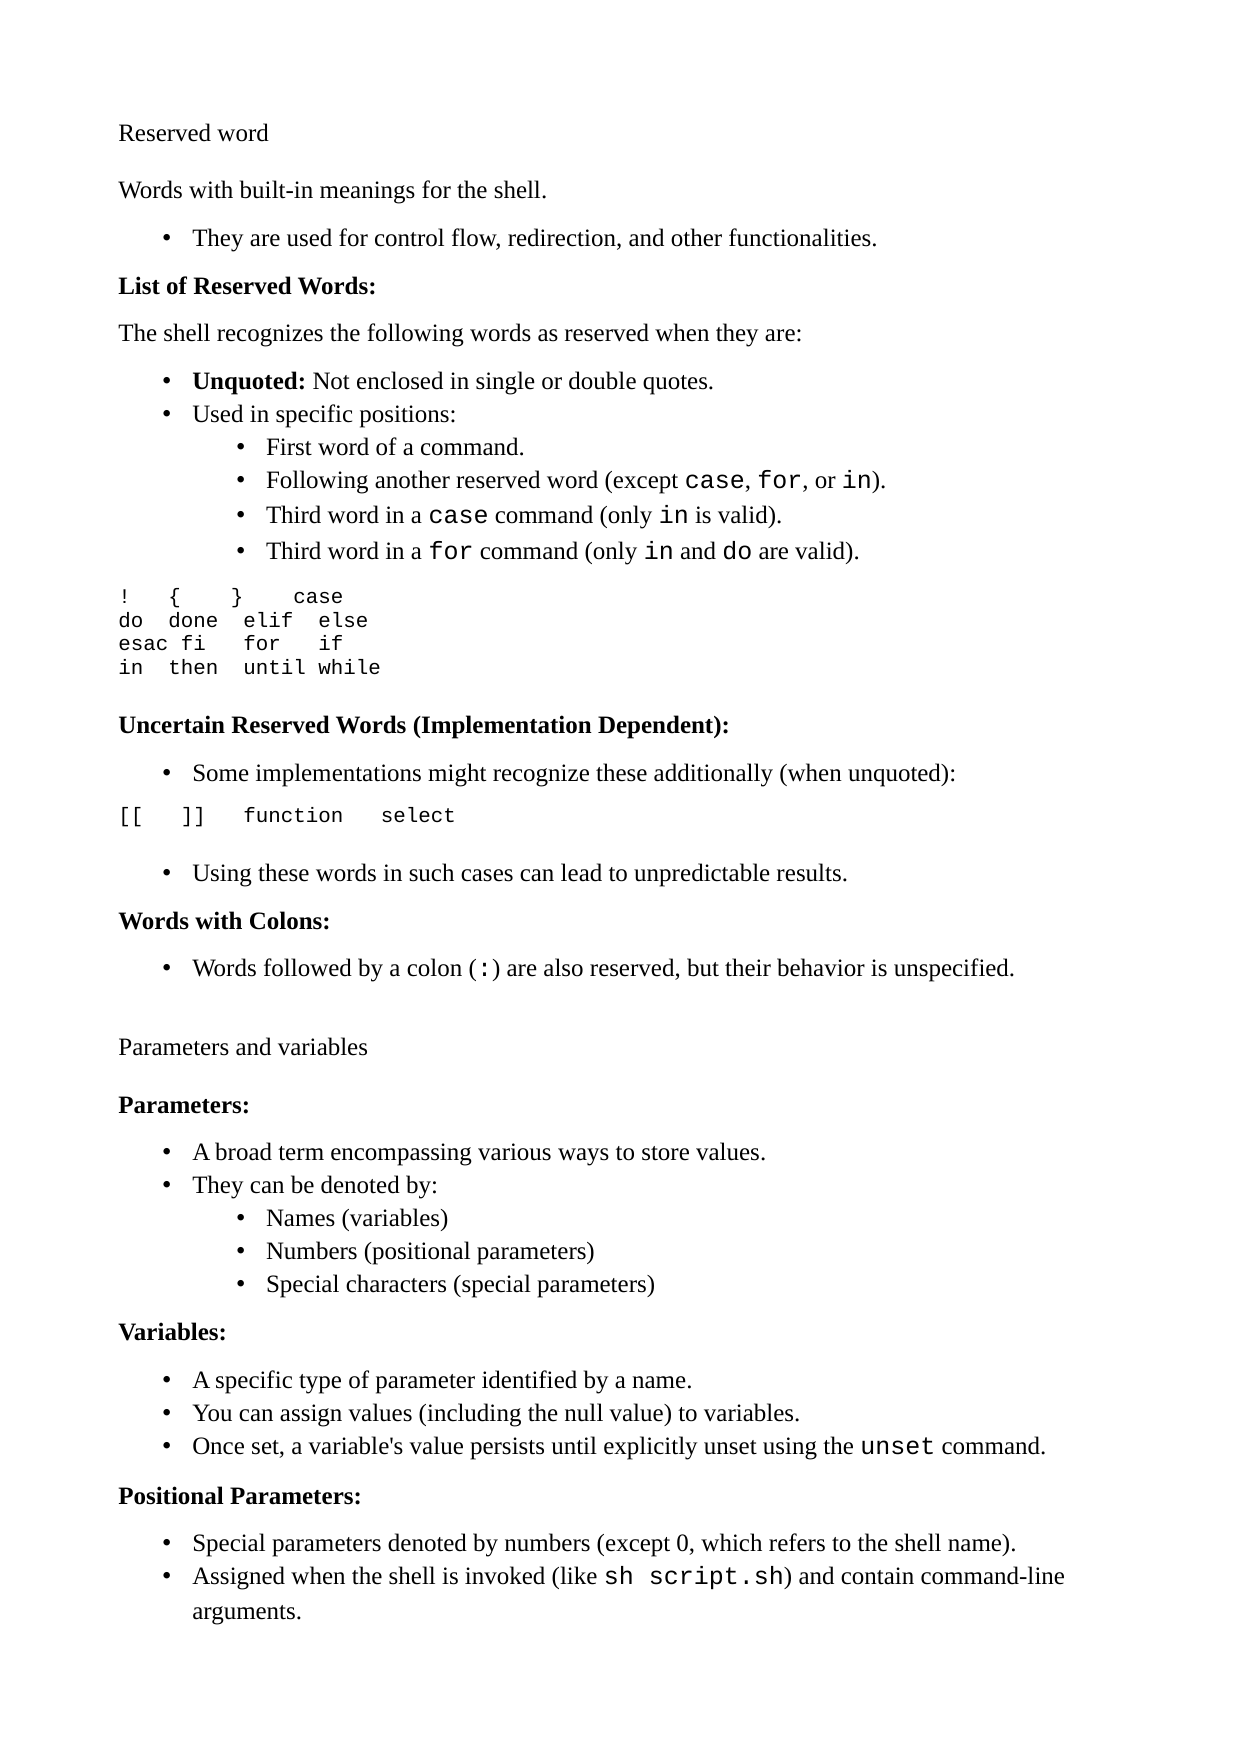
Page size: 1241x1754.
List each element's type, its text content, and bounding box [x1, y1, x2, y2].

text The shell recognizes the following words as reserved when they are: [118, 318, 1122, 347]
text Uncertain Reserved Words (Implementation Dependent): [118, 710, 1122, 739]
text in then until while [118, 657, 1122, 681]
text [[ ]] function select [118, 805, 1122, 829]
list Numbers (positional parameters) [236, 1236, 1122, 1265]
text Variables: [118, 1317, 1122, 1346]
text Parameters: [118, 1090, 1122, 1118]
text Reserved word [118, 118, 1122, 147]
list Once set, a variable's value persists until explicitly unset using the unset command. [162, 1431, 1122, 1462]
text Parameters and variables [118, 1032, 1122, 1061]
list Used in specific positions: [162, 399, 1122, 428]
list Assigned when the shell is invoked (like sh script.sh) and contain command-line arguments. [162, 1561, 1122, 1625]
list Using these words in such cases can lead to unpredictable results. [162, 858, 1122, 887]
text List of Reserved Words: [118, 271, 1122, 299]
list You can assign values (including the null value) to variables. [162, 1398, 1122, 1426]
list A specific type of parameter identified by a name. [162, 1365, 1122, 1393]
list Special characters (special parameters) [236, 1269, 1122, 1298]
text esac fi for if [118, 633, 1122, 657]
text Words with Colons: [118, 906, 1122, 935]
text do done elif else [118, 609, 1122, 633]
list Third word in a case command (only in is valid). [236, 501, 1122, 531]
list Names (variables) [236, 1203, 1122, 1232]
list Third word in a for command (only in and do are valid). [236, 536, 1122, 567]
list Words followed by a colon (:) are also reserved, but their behavior is unspecified. [162, 953, 1122, 984]
list Some implementations might recognize these additionally (when unquoted): [162, 758, 1122, 786]
list Special parameters denoted by numbers (except 0, which refers to the shell name). [162, 1528, 1122, 1557]
list They are used for control flow, redirection, and other functionalities. [162, 223, 1122, 252]
list First word of a command. [236, 432, 1122, 461]
list Unquoted: Not enclosed in single or double quotes. [162, 366, 1122, 395]
text Positional Parameters: [118, 1481, 1122, 1509]
list Following another reserved word (except case, for, or in). [236, 465, 1122, 496]
text Words with built-in meanings for the shell. [118, 176, 1122, 204]
list A broad term encompassing various ways to store values. [162, 1137, 1122, 1166]
text ! { } case [118, 586, 1122, 609]
list They can be denoted by: [162, 1170, 1122, 1199]
